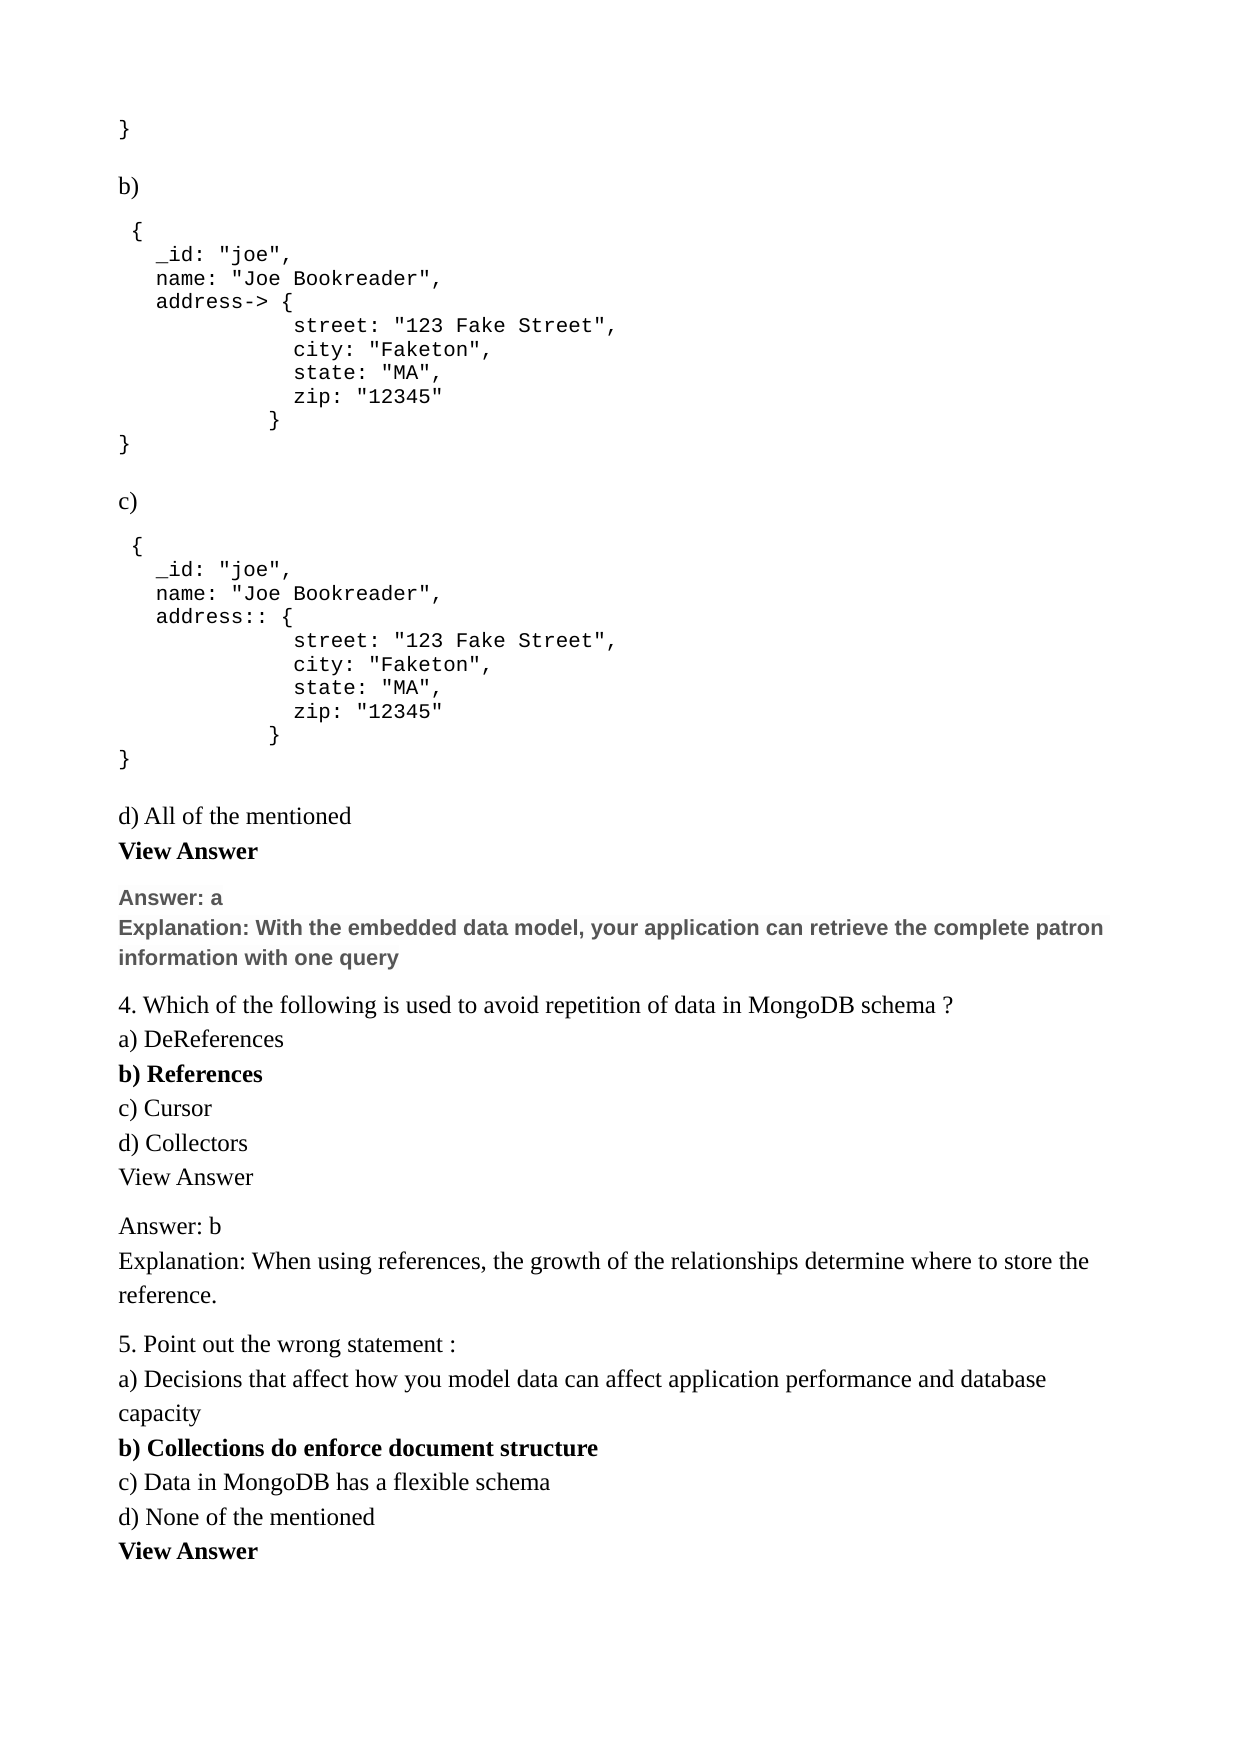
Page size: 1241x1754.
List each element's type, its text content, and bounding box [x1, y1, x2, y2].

text c) [118, 486, 1122, 515]
text 4. Which of the following is used to avoid repetition of data in MongoDB schema ? a) DeReferences b) References c) Cursor d) Collectors View Answer [118, 990, 1122, 1191]
text Answer: a Explanation: With the embedded data model, your application can retrieve the complete patron information with one query [118, 885, 1122, 970]
text _id: "joe", [118, 244, 1122, 268]
text zip: "12345" [118, 386, 1122, 409]
text address:: { [118, 606, 1122, 630]
text Answer: b Explanation: When using references, the growth of the relationships determine where to store the reference. [118, 1211, 1122, 1309]
text name: "Joe Bookreader", [118, 268, 1122, 291]
text city: "Faketon", [118, 338, 1122, 362]
text } [118, 433, 1122, 457]
text state: "MA", [118, 362, 1122, 386]
text street: "123 Fake Street", [118, 315, 1122, 338]
text b) [118, 171, 1122, 200]
text street: "123 Fake Street", [118, 630, 1122, 653]
text zip: "12345" [118, 701, 1122, 724]
text } [118, 724, 1122, 748]
text } [118, 409, 1122, 433]
text city: "Faketon", [118, 653, 1122, 677]
text name: "Joe Bookreader", [118, 583, 1122, 606]
text 5. Point out the wrong statement : a) Decisions that affect how you model data can affect application performance and database capacity b) Collections do enforce document structure c) Data in MongoDB has a flexible schema d) None of the mentioned View Answer [118, 1329, 1122, 1565]
text { [118, 535, 1122, 559]
text } [118, 118, 1122, 142]
text } [118, 748, 1122, 772]
text state: "MA", [118, 677, 1122, 701]
text _id: "joe", [118, 559, 1122, 583]
text address-> { [118, 291, 1122, 315]
text { [118, 220, 1122, 244]
text d) All of the mentioned View Answer [118, 801, 1122, 864]
